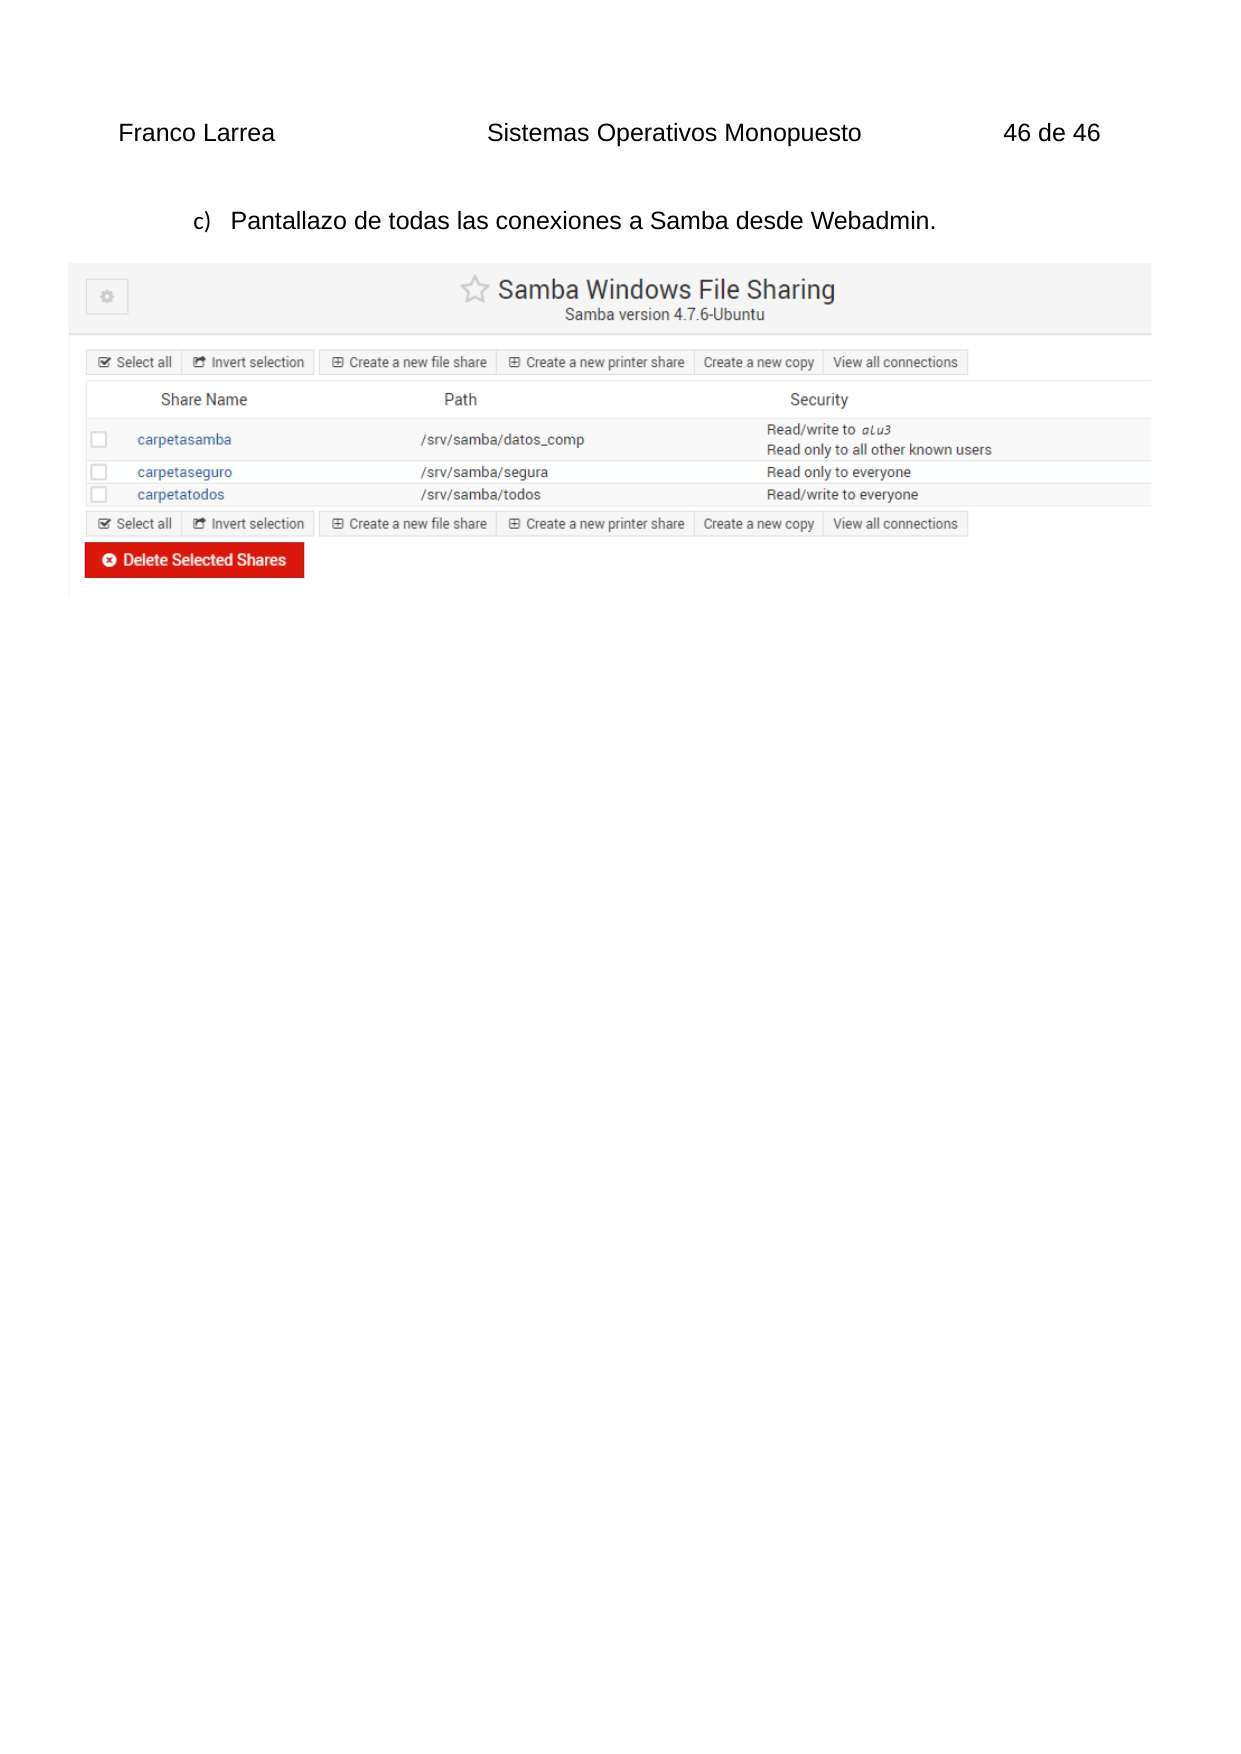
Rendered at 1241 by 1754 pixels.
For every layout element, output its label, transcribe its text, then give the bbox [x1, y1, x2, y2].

picture [68, 263, 1152, 596]
list Pantallazo de todas las conexiones a Samba desde Webadmin. [193, 205, 1122, 236]
